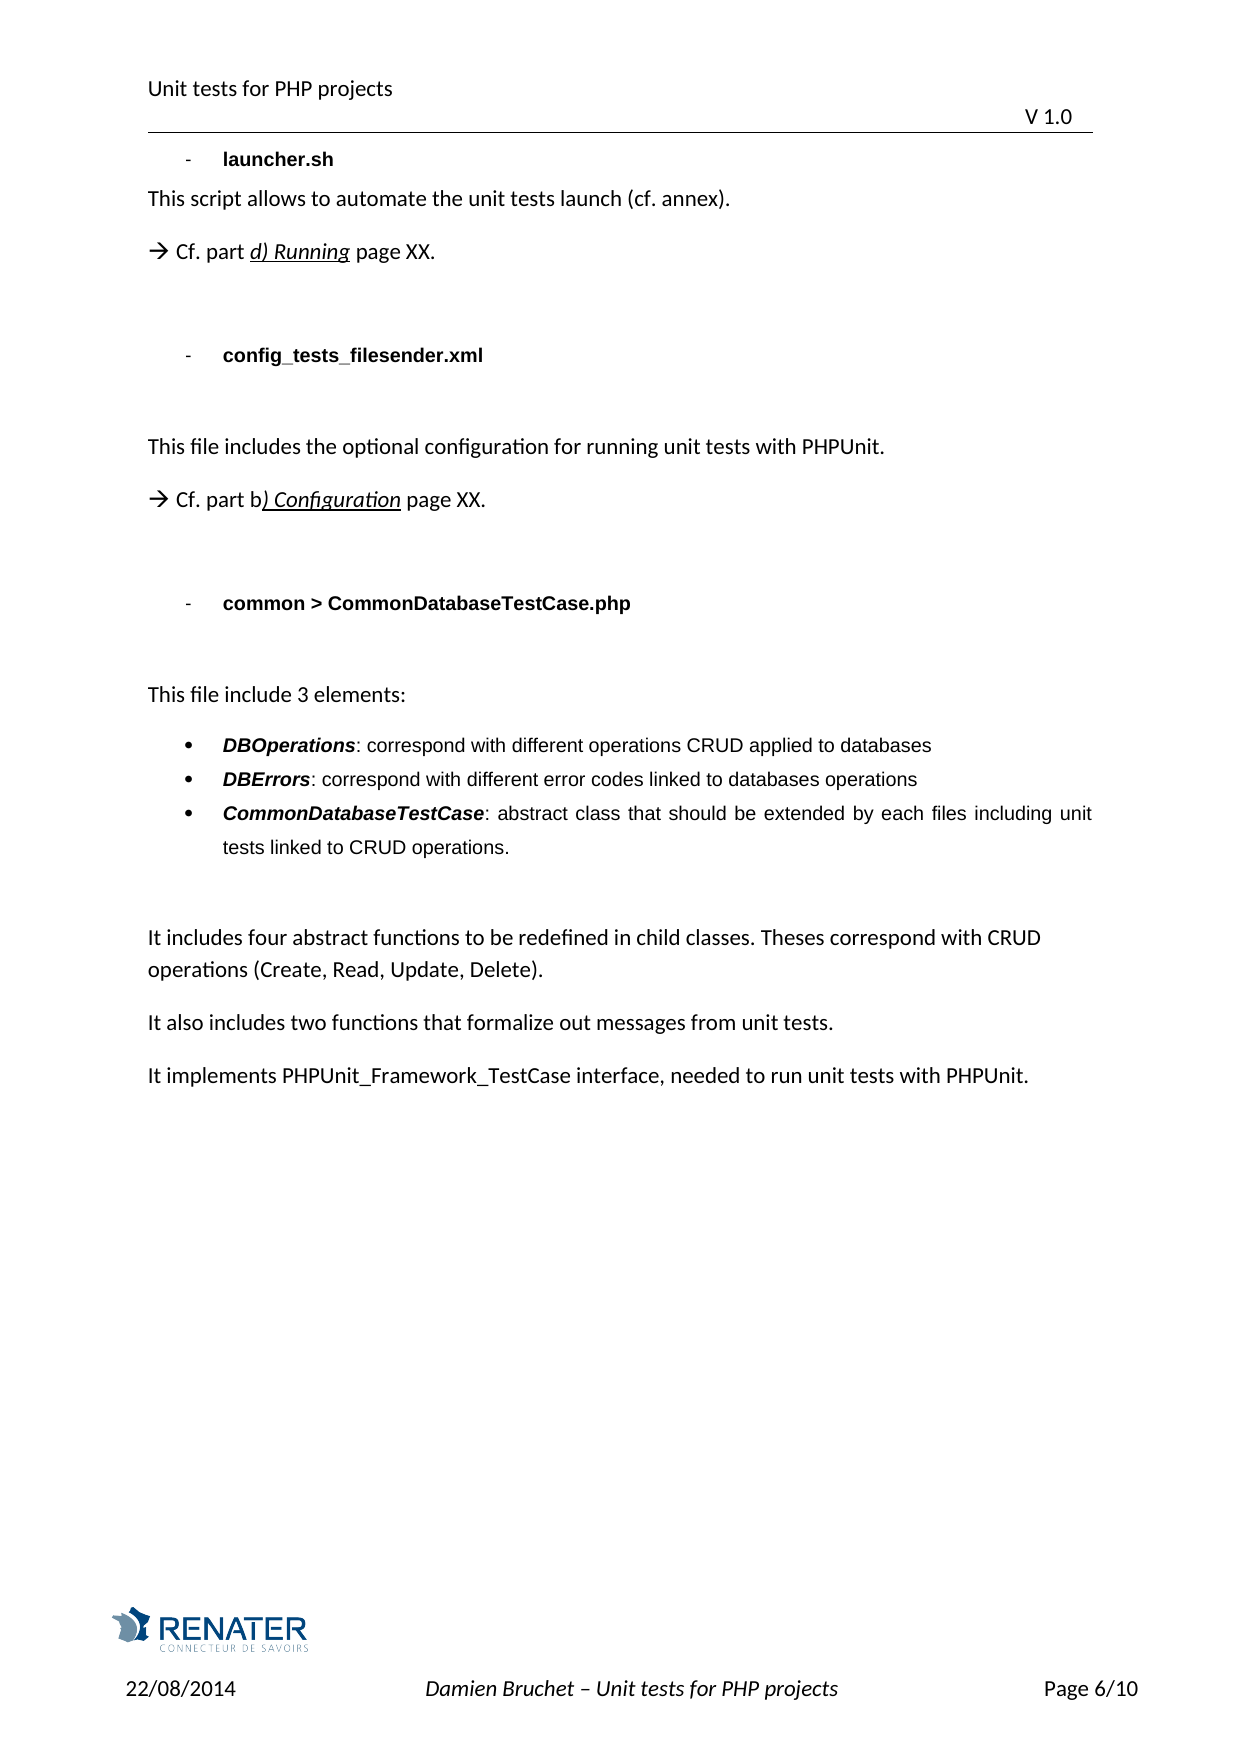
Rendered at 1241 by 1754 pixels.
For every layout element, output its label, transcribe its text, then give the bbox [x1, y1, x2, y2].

text It also includes two functions that formalize out messages from unit tests. [148, 1008, 1093, 1036]
list DBErrors: correspond with different error codes linked to databases operations [185, 768, 1093, 791]
text This file includes the optional configuration for running unit tests with PHPUnit. [148, 432, 1093, 460]
text It includes four abstract functions to be redefined in child classes. Theses correspond with CRUD operations (Create, Read, Update, Delete). [148, 923, 1093, 983]
list config_tests_filesender.xml [185, 343, 1093, 367]
list common > CommonDatabaseTestCase.php [185, 591, 1093, 615]
picture [110, 1591, 309, 1667]
list launcher.sh [185, 148, 1093, 172]
text This script allows to automate the unit tests launch (cf. annex). [148, 184, 1093, 212]
text  Cf. part b) Configuration page XX. [148, 485, 1093, 513]
list CommonDatabaseTestCase: abstract class that should be extended by each files including unit tests linked to CRUD operations. [185, 802, 1093, 859]
text This file include 3 elements: [148, 681, 1093, 708]
list DBOperations: correspond with different operations CRUD applied to databases [185, 733, 1093, 756]
text It implements PHPUnit_Framework_TestCase interface, needed to run unit tests with PHPUnit. [148, 1061, 1093, 1089]
text  Cf. part d) Running page XX. [148, 237, 1093, 265]
